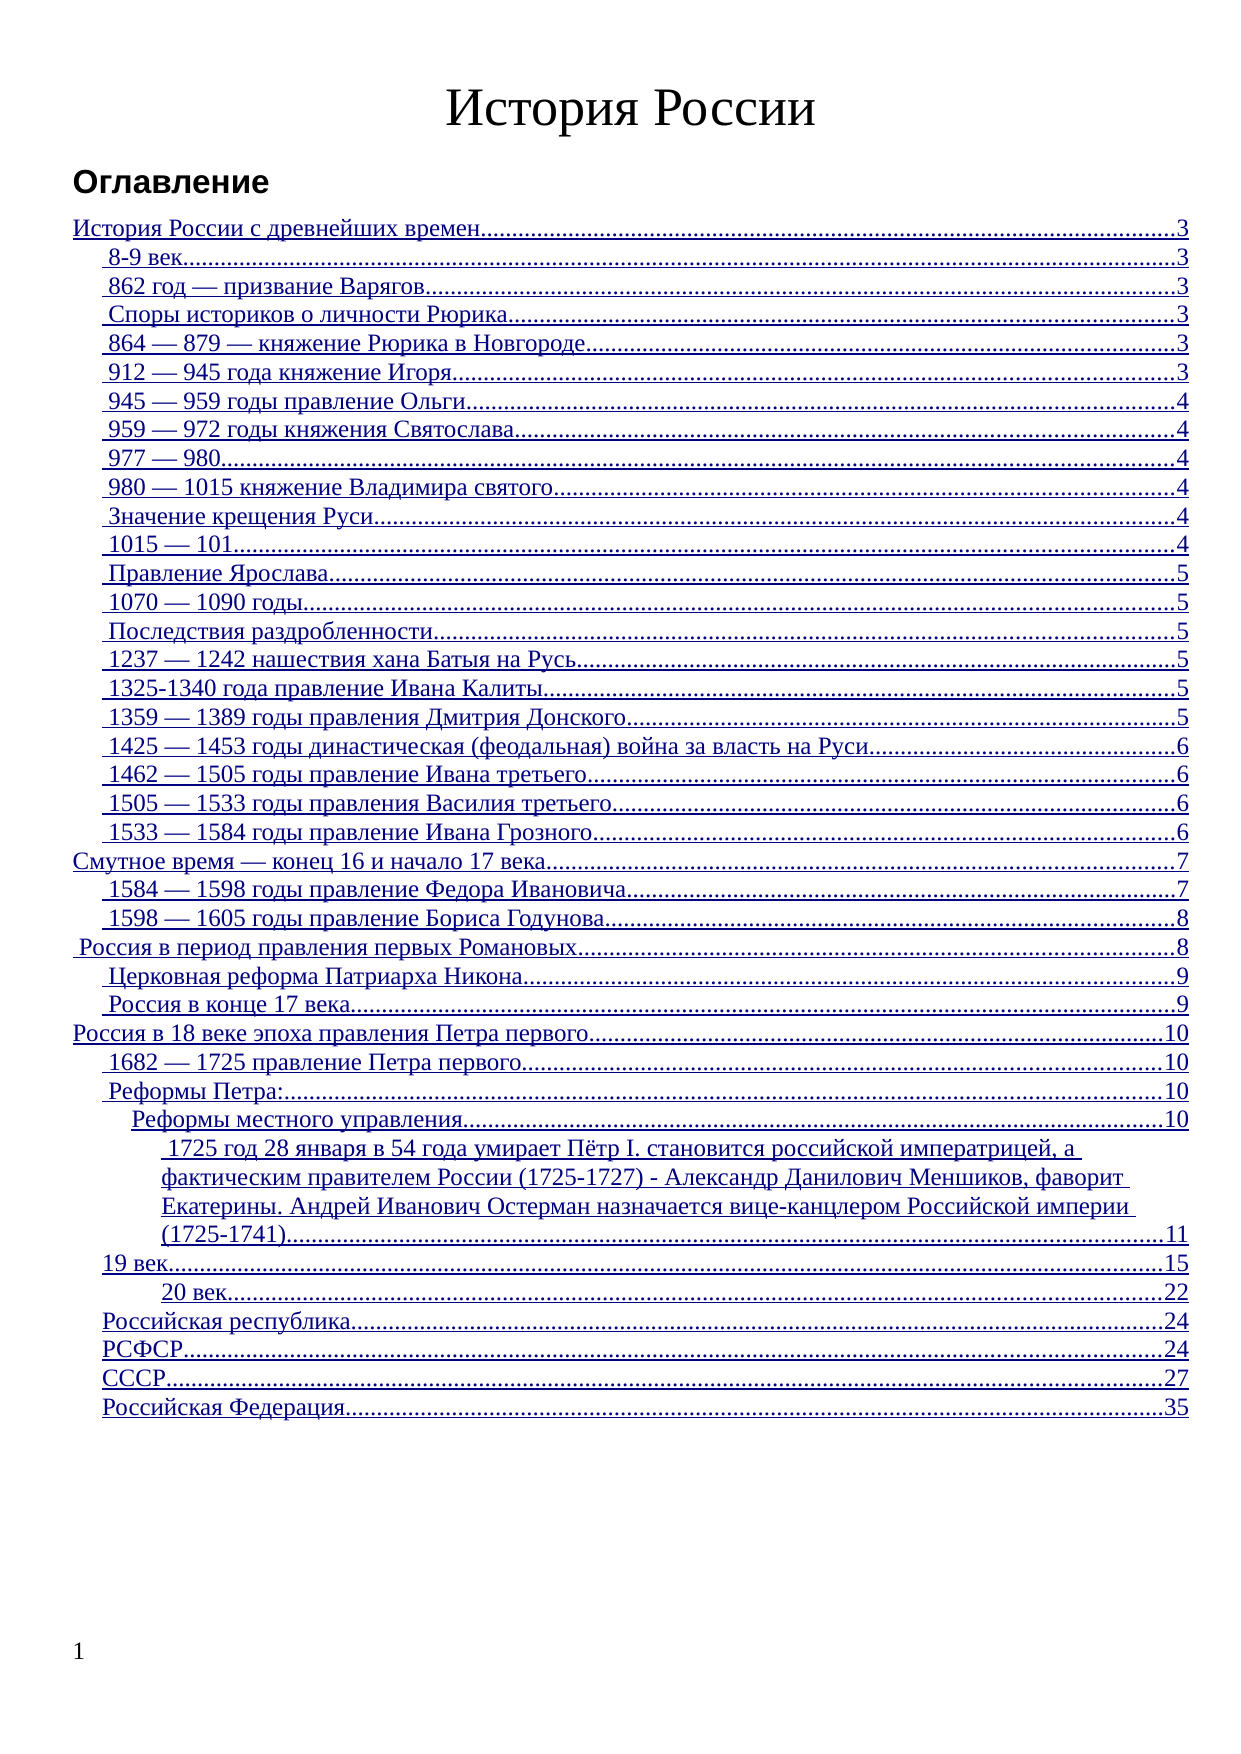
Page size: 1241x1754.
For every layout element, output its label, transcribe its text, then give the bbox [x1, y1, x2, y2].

text История России с древнейших времен 3 [72, 213, 1189, 238]
text 1359 — 1389 годы правления Дмитрия Донского 5 [102, 702, 1189, 727]
text 1462 — 1505 годы правление Ивана третьего 6 [102, 759, 1189, 784]
text Смутное время — конец 16 и начало 17 века 7 [72, 846, 1189, 871]
text 959 — 972 годы княжения Святослава 4 [102, 414, 1189, 439]
text 1725 год 28 января в 54 года умирает Пётр I. становится российской императрицей, а фактическим правителем России (1725-1727) - Александр Данилович Меншиков, фаворит Екатерины. Андрей Иванович Остерман назначается вице-канцлером Российской империи (1725-1741). 11 [161, 1133, 1189, 1244]
text Церковная реформа Патриарха Никона 9 [102, 961, 1189, 986]
text 19 век 15 [102, 1248, 1189, 1273]
text 1584 — 1598 годы правление Федора Ивановича 7 [102, 874, 1189, 899]
text Реформы Петра: 10 [102, 1076, 1189, 1101]
text 977 — 980 4 [102, 443, 1189, 468]
text 20 век 22 [161, 1277, 1189, 1302]
text РСФСР 24 [102, 1334, 1189, 1359]
text 1237 — 1242 нашествия хана Батыя на Русь 5 [102, 644, 1189, 669]
text 8-9 век 3 [102, 242, 1189, 267]
subtitle Оглавление [72, 162, 1189, 201]
text Россия в конце 17 века 9 [102, 989, 1189, 1014]
text СССР 27 [102, 1363, 1189, 1388]
text 1682 — 1725 правление Петра первого 10 [102, 1047, 1189, 1072]
text 1070 — 1090 годы 5 [102, 587, 1189, 612]
text Российская Федерация 35 [102, 1392, 1189, 1417]
text Последствия раздробленности 5 [102, 616, 1189, 641]
text 980 — 1015 княжение Владимира святого 4 [102, 472, 1189, 497]
text Реформы местного управления 10 [131, 1104, 1189, 1129]
text Россия в период правления первых Романовых 8 [72, 932, 1189, 957]
text 1505 — 1533 годы правления Василия третьего 6 [102, 788, 1189, 813]
text 1533 — 1584 годы правление Ивана Грозного 6 [102, 817, 1189, 842]
text 1325-1340 года правление Ивана Калиты 5 [102, 673, 1189, 698]
text Значение крещения Руси 4 [102, 501, 1189, 526]
text Российская республика 24 [102, 1306, 1189, 1331]
text 912 — 945 года княжение Игоря 3 [102, 357, 1189, 382]
text 862 год — призвание Варягов 3 [102, 271, 1189, 296]
text Правление Ярослава 5 [102, 558, 1189, 583]
text 1425 — 1453 годы династическая (феодальная) война за власть на Руси 6 [102, 731, 1189, 756]
text 1015 — 101 4 [102, 529, 1189, 554]
text Россия в 18 веке эпоха правления Петра первого 10 [72, 1018, 1189, 1043]
text 945 — 959 годы правление Ольги 4 [102, 386, 1189, 411]
text 1598 — 1605 годы правление Бориса Годунова 8 [102, 903, 1189, 928]
text 864 — 879 — княжение Рюрика в Новгороде 3 [102, 328, 1189, 353]
text Споры историков о личности Рюрика 3 [102, 299, 1189, 324]
